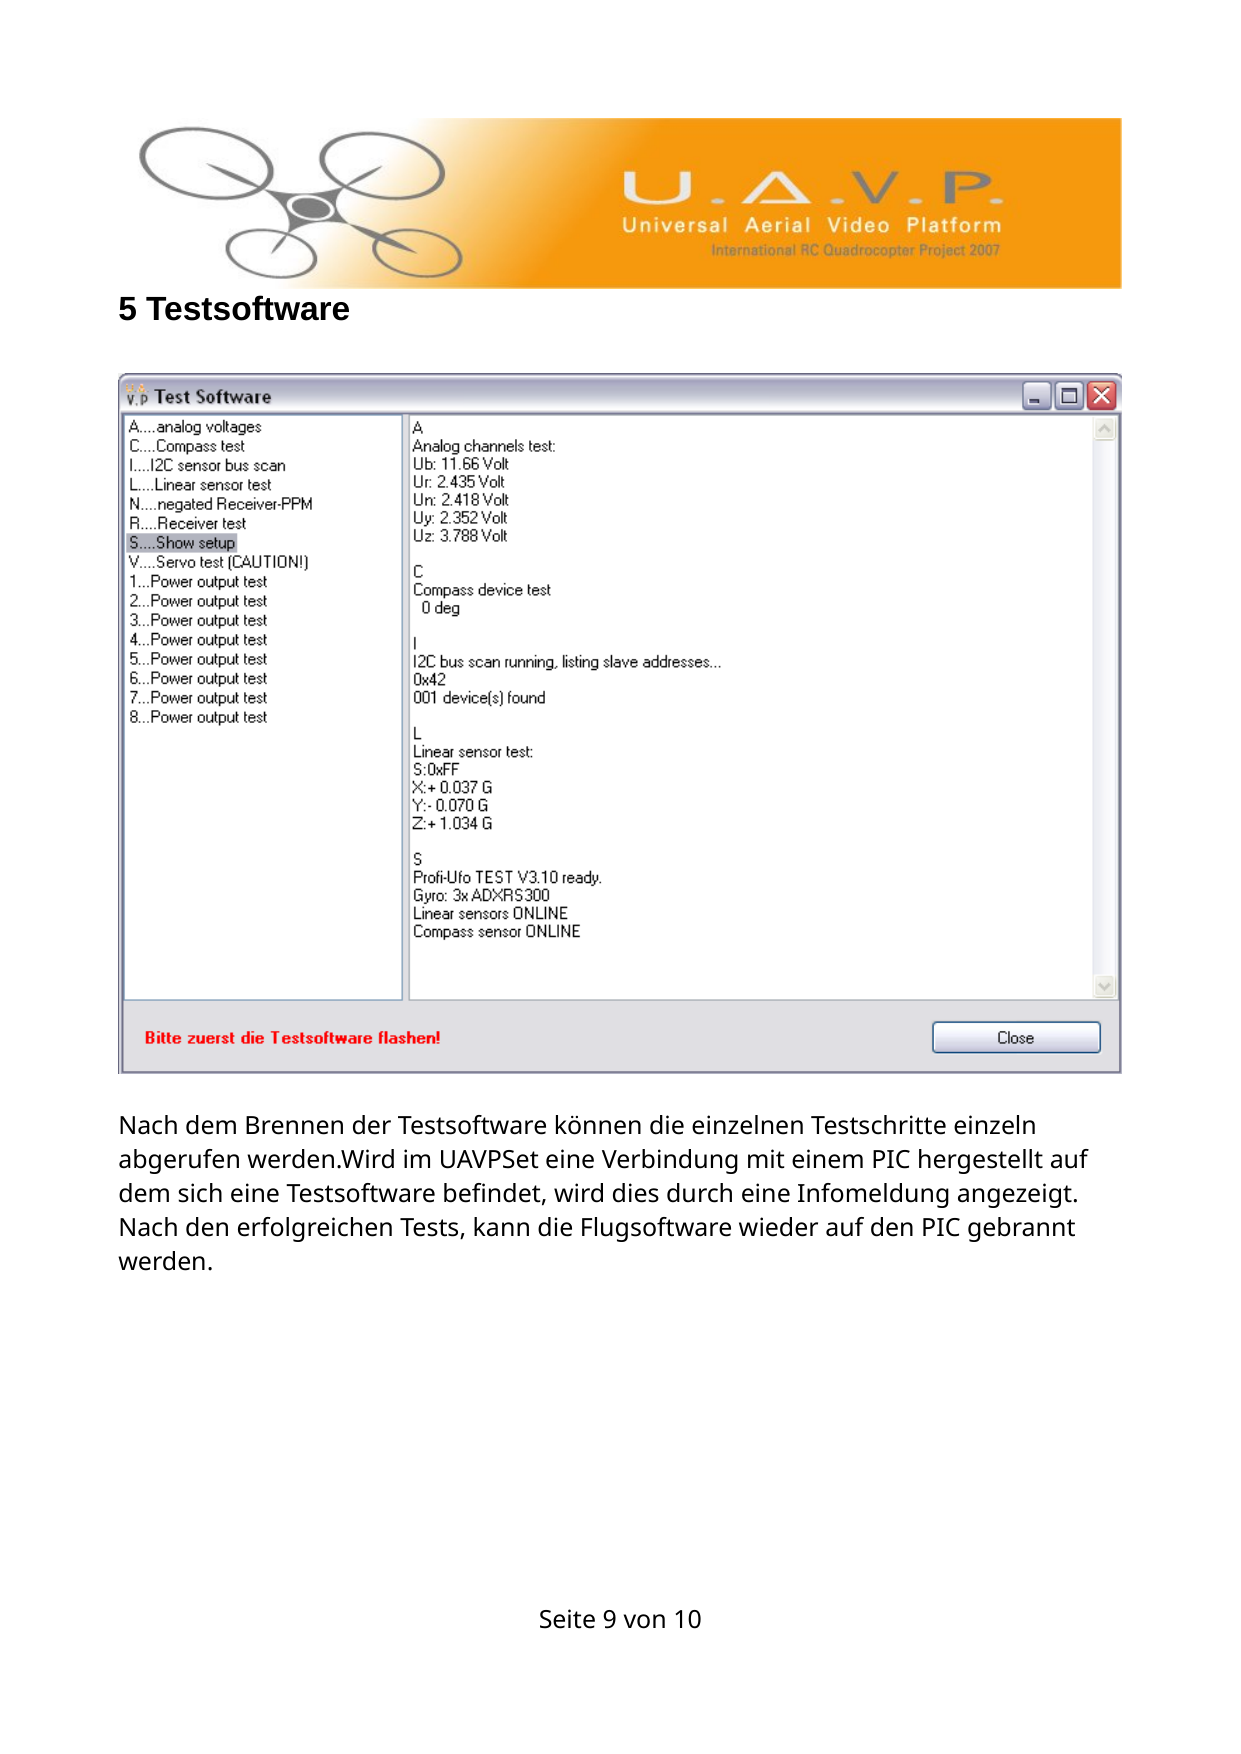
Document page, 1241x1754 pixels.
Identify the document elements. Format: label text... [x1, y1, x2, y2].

text Nach dem Brennen der Testsoftware können die einzelnen Testschritte einzeln abgerufen werden.Wird im UAVPSet eine Verbindung mit einem PIC hergestellt auf dem sich eine Testsoftware befindet, wird dies durch eine Infomeldung angezeigt. Nach den erfolgreichen Tests, kann die Flugsoftware wieder auf den PIC gebrannt werden. [118, 1108, 1122, 1278]
picture [118, 118, 1122, 289]
subtitle 5 Testsoftware [118, 289, 1122, 327]
